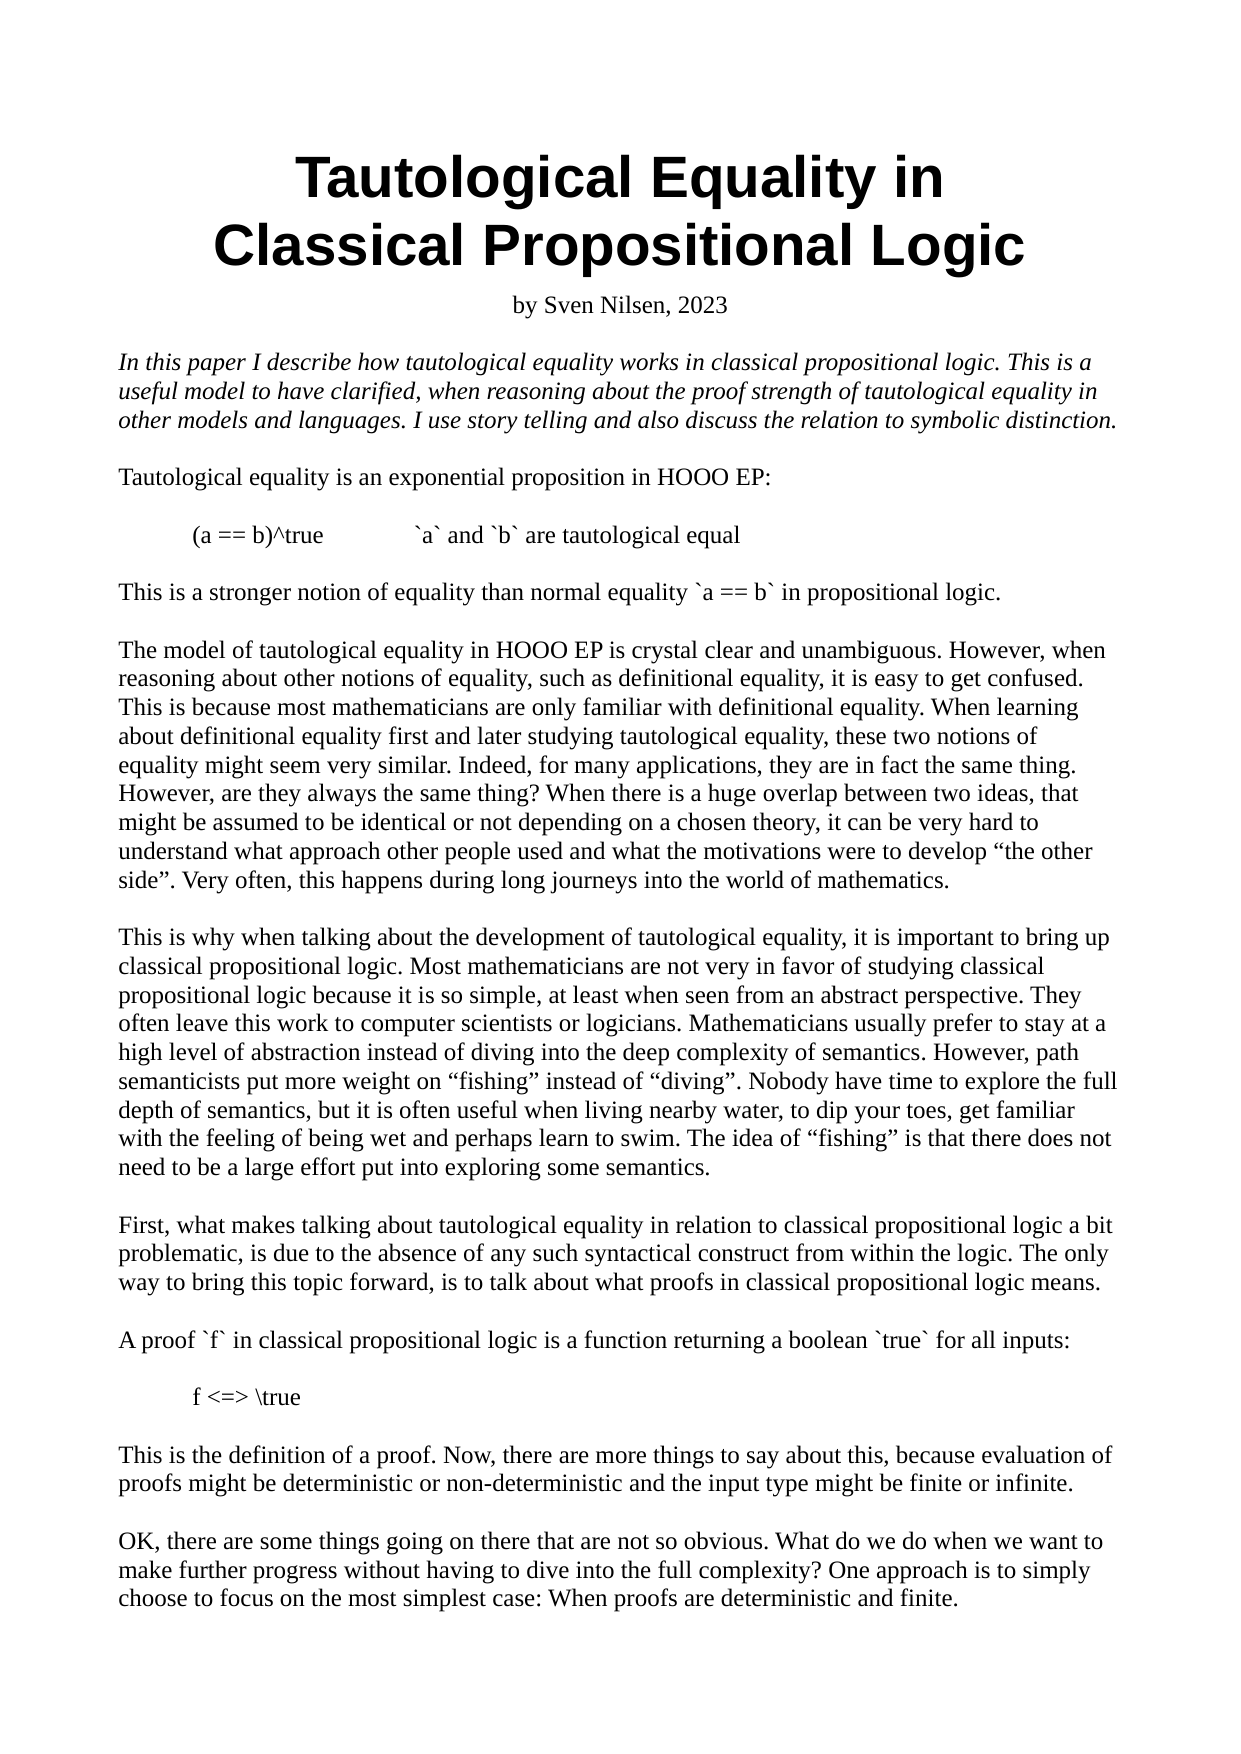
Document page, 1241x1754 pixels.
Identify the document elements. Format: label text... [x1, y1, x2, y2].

text This is a stronger notion of equality than normal equality `a == b` in propositional logic. [118, 577, 1122, 606]
text In this paper I describe how tautological equality works in classical propositional logic. This is a useful model to have clarified, when reasoning about the proof strength of tautological equality in other models and languages. I use story telling and also discuss the relation to symbolic distinction. [118, 347, 1122, 433]
text This is the definition of a proof. Now, there are more things to say about this, because evaluation of proofs might be deterministic or non-deterministic and the input type might be finite or infinite. [118, 1440, 1122, 1497]
text First, what makes talking about tautological equality in relation to classical propositional logic a bit problematic, is due to the absence of any such syntactical construct from within the logic. The only way to bring this topic forward, is to talk about what proofs in classical propositional logic means. [118, 1210, 1122, 1296]
text This is why when talking about the development of tautological equality, it is important to bring up classical propositional logic. Most mathematicians are not very in favor of studying classical propositional logic because it is so simple, at least when seen from an abstract perspective. They often leave this work to computer scientists or logicians. Mathematicians usually prefer to stay at a high level of abstraction instead of diving into the deep complexity of semantics. However, path semanticists put more weight on “fishing” instead of “diving”. Nobody have time to explore the full depth of semantics, but it is often useful when living nearby water, to dip your toes, get familiar with the feeling of being wet and perhaps learn to swim. The idea of “fishing” is that there does not need to be a large effort put into exploring some semantics. [118, 922, 1122, 1181]
text f <=> \true [118, 1382, 1122, 1411]
text (a == b)^true `a` and `b` are tautological equal [118, 520, 1122, 548]
title Tautological Equality in Classical Propositional Logic [118, 143, 1122, 277]
text A proof `f` in classical propositional logic is a function returning a boolean `true` for all inputs: [118, 1325, 1122, 1353]
text The model of tautological equality in HOOO EP is crystal clear and unambiguous. However, when reasoning about other notions of equality, such as definitional equality, it is easy to get confused. This is because most mathematicians are only familiar with definitional equality. When learning about definitional equality first and later studying tautological equality, these two notions of equality might seem very similar. Indeed, for many applications, they are in fact the same thing. However, are they always the same thing? When there is a huge overlap between two ideas, that might be assumed to be identical or not depending on a chosen theory, it can be very hard to understand what approach other people used and what the motivations were to develop “the other side”. Very often, this happens during long journeys into the world of mathematics. [118, 635, 1122, 893]
text OK, there are some things going on there that are not so obvious. What do we do when we want to make further progress without having to dive into the full complexity? One approach is to simply choose to focus on the most simplest case: When proofs are deterministic and finite. [118, 1526, 1122, 1612]
text Tautological equality is an exponential proposition in HOOO EP: [118, 462, 1122, 491]
text by Sven Nilsen, 2023 [118, 290, 1122, 318]
